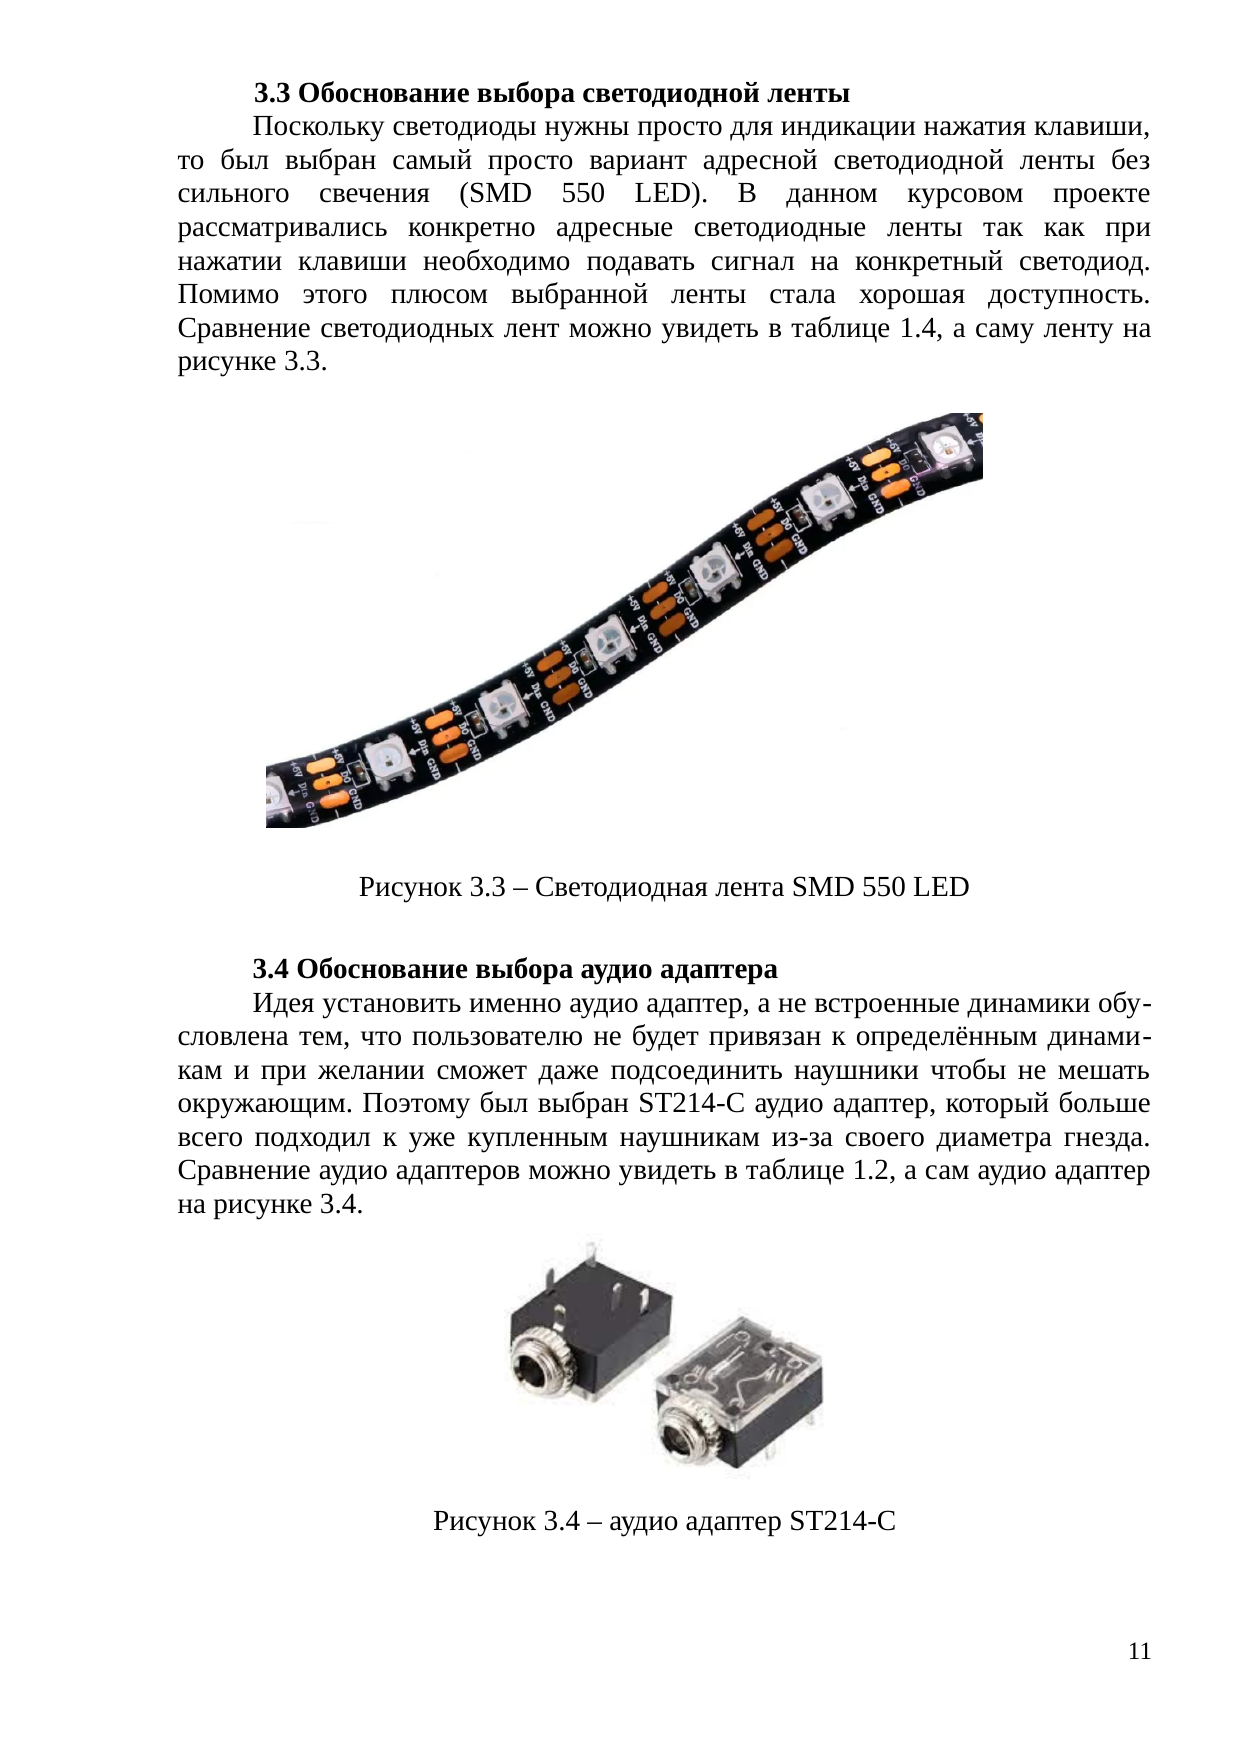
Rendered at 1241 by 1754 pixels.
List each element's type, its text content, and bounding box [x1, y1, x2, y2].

text Рисунок 3.4 – аудио адаптер ST214-C [177, 1503, 1152, 1537]
subtitle 3.3 Обоснование выбора светодиодной ленты [177, 75, 1152, 108]
text Поскольку светодиоды нужны просто для индикации нажатия клавиши, то был выбран самый просто вариант адресной светодиодной ленты без сильного свечения (SMD 550 LED). В данном курсовом проекте рассматривались конкретно адресные светодиодные ленты так как при нажатии клавиши необходимо подавать сигнал на конкретный светодиод. Помимо этого плюсом выбранной ленты стала хорошая доступность. Сравнение светодиодных лент мож­но увидеть в таблице 1.4, а саму ленту на рисунке 3.3. [177, 108, 1152, 377]
picture [502, 1219, 827, 1486]
text Рисунок 3.3 – Светодиодная лента SMD 550 LED [177, 869, 1152, 903]
subtitle 3.4 Обоснование выбора аудио адаптера [177, 951, 1152, 985]
text Идея установить именно аудио адаптер, а не встроенные динамики обу­словлена тем, что пользователю не будет привязан к определённым динами­кам и при желании сможет даже подсоединить наушники чтобы не мешать окружающим. Поэтому был выбран ST214-C аудио адаптер, который больше всего подходил к уже купленным наушникам из-за своего диаметра гнезда. Сравнение аудио адаптеров можно увидеть в таблице 1.2, а сам аудио адаптер на рисунке 3.4. [177, 985, 1152, 1219]
picture [252, 376, 1004, 836]
